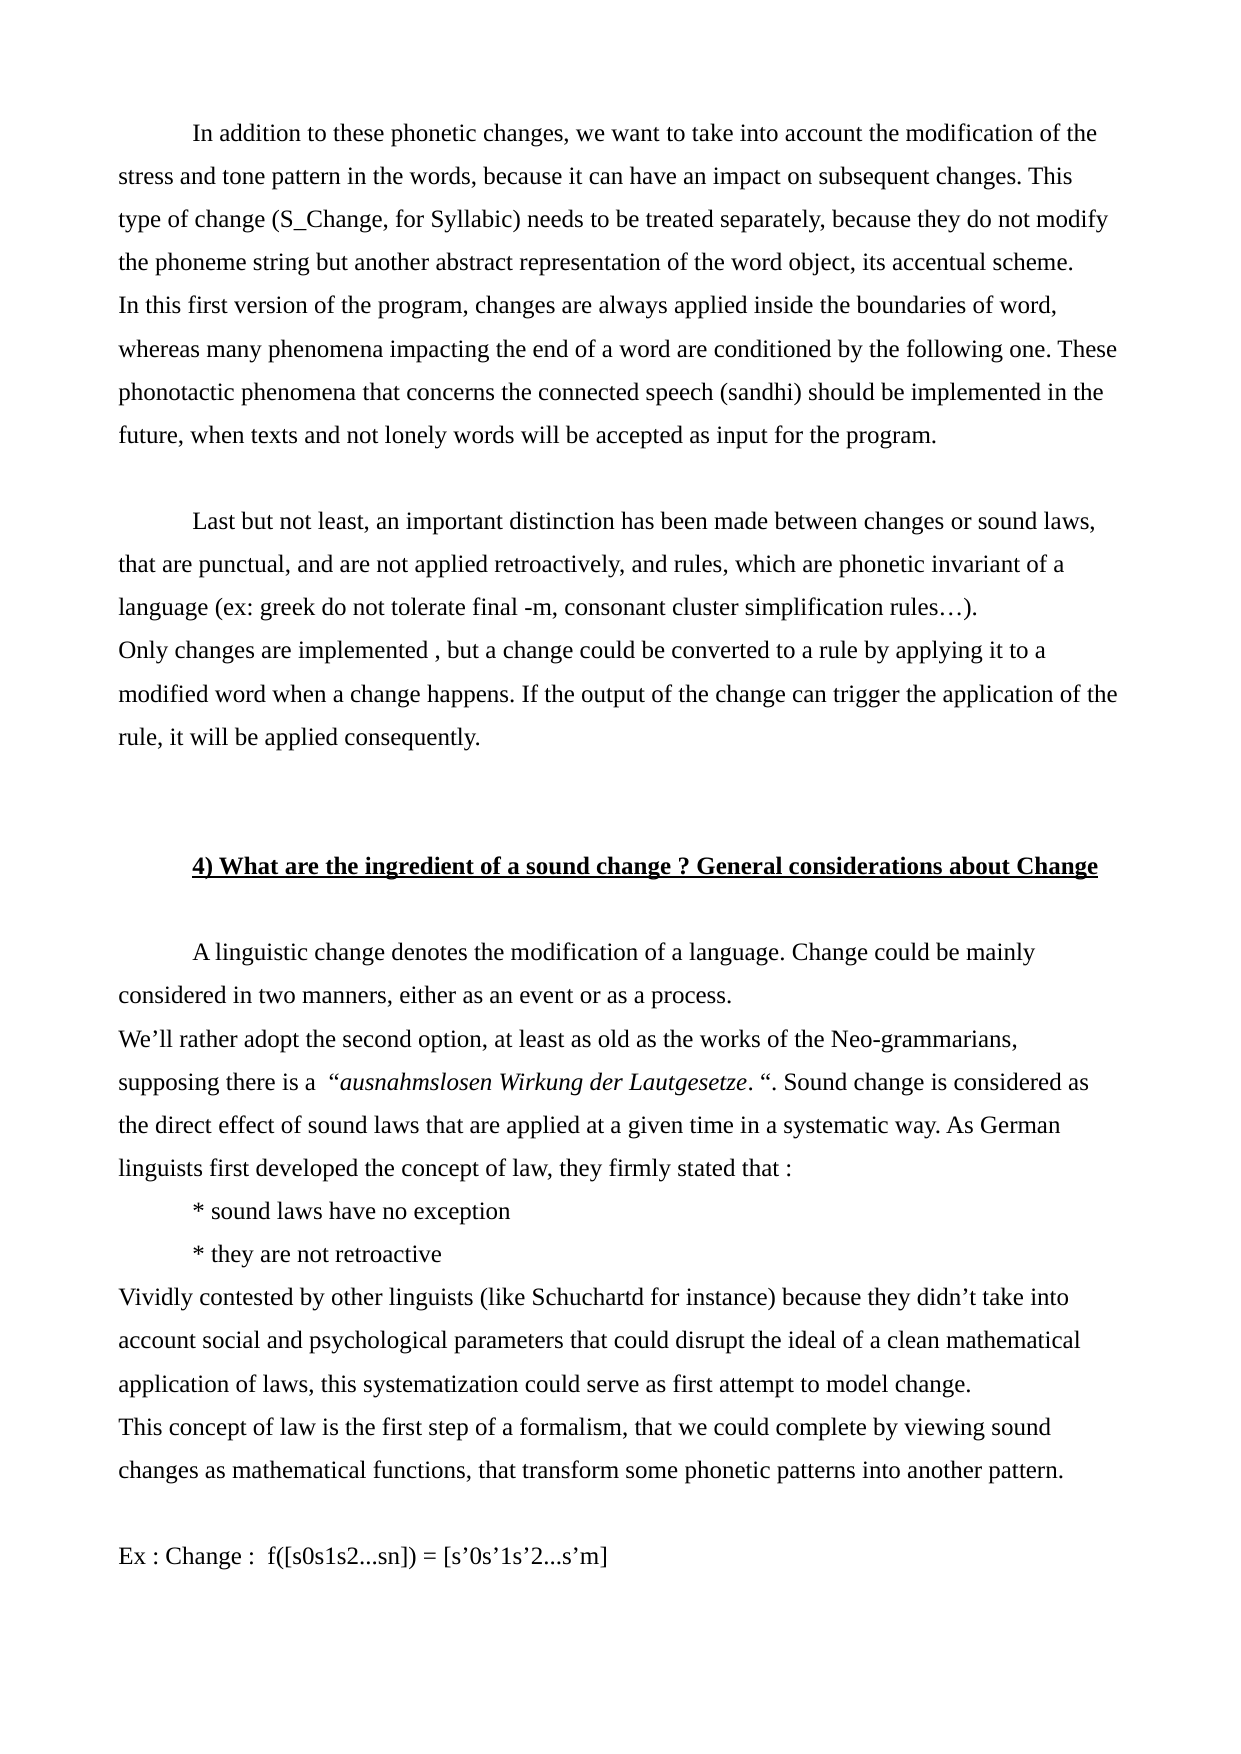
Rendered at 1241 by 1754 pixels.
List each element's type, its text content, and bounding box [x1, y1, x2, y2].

text * sound laws have no exception [118, 1196, 1122, 1225]
text In addition to these phonetic changes, we want to take into account the modification of the stress and tone pattern in the words, because it can have an impact on subsequent changes. This type of change (S_Change, for Syllabic) needs to be treated separately, because they do not modify the phoneme string but another abstract representation of the word object, its accentual scheme. [118, 118, 1122, 276]
text We’ll rather adopt the second option, at least as old as the works of the Neo-grammarians, supposing there is a “ausnahmslosen Wirkung der Lautgesetze. “. Sound change is considered as the direct effect of sound laws that are applied at a given time in a systematic way. As German linguists first developed the concept of law, they firmly stated that : [118, 1024, 1122, 1182]
text A linguistic change denotes the modification of a language. Change could be mainly considered in two manners, either as an event or as a process. [118, 937, 1122, 1009]
text This concept of law is the first step of a formalism, that we could complete by viewing sound changes as mathematical functions, that transform some phonetic patterns into another pattern. [118, 1412, 1122, 1484]
text Only changes are implemented , but a change could be converted to a rule by applying it to a modified word when a change happens. If the output of the change can trigger the application of the rule, it will be applied consequently. [118, 636, 1122, 751]
text Vividly contested by other linguists (like Schuchartd for instance) because they didn’t take into account social and psychological parameters that could disrupt the ideal of a clean mathematical application of laws, this systematization could serve as first attempt to model change. [118, 1282, 1122, 1397]
text Last but not least, an important distinction has been made between changes or sound laws, that are punctual, and are not applied retroactively, and rules, which are phonetic invariant of a language (ex: greek do not tolerate final -m, consonant cluster simplification rules…). [118, 506, 1122, 621]
text 4) What are the ingredient of a sound change ? General considerations about Change [118, 851, 1122, 880]
text Ex : Change : f([s0s1s2...sn]) = [s’0s’1s’2...s’m] [118, 1541, 1122, 1570]
text * they are not retroactive [118, 1239, 1122, 1268]
text In this first version of the program, changes are always applied inside the boundaries of word, whereas many phenomena impacting the end of a word are conditioned by the following one. These phonotactic phenomena that concerns the connected speech (sandhi) should be implemented in the future, when texts and not lonely words will be accepted as input for the program. [118, 291, 1122, 449]
